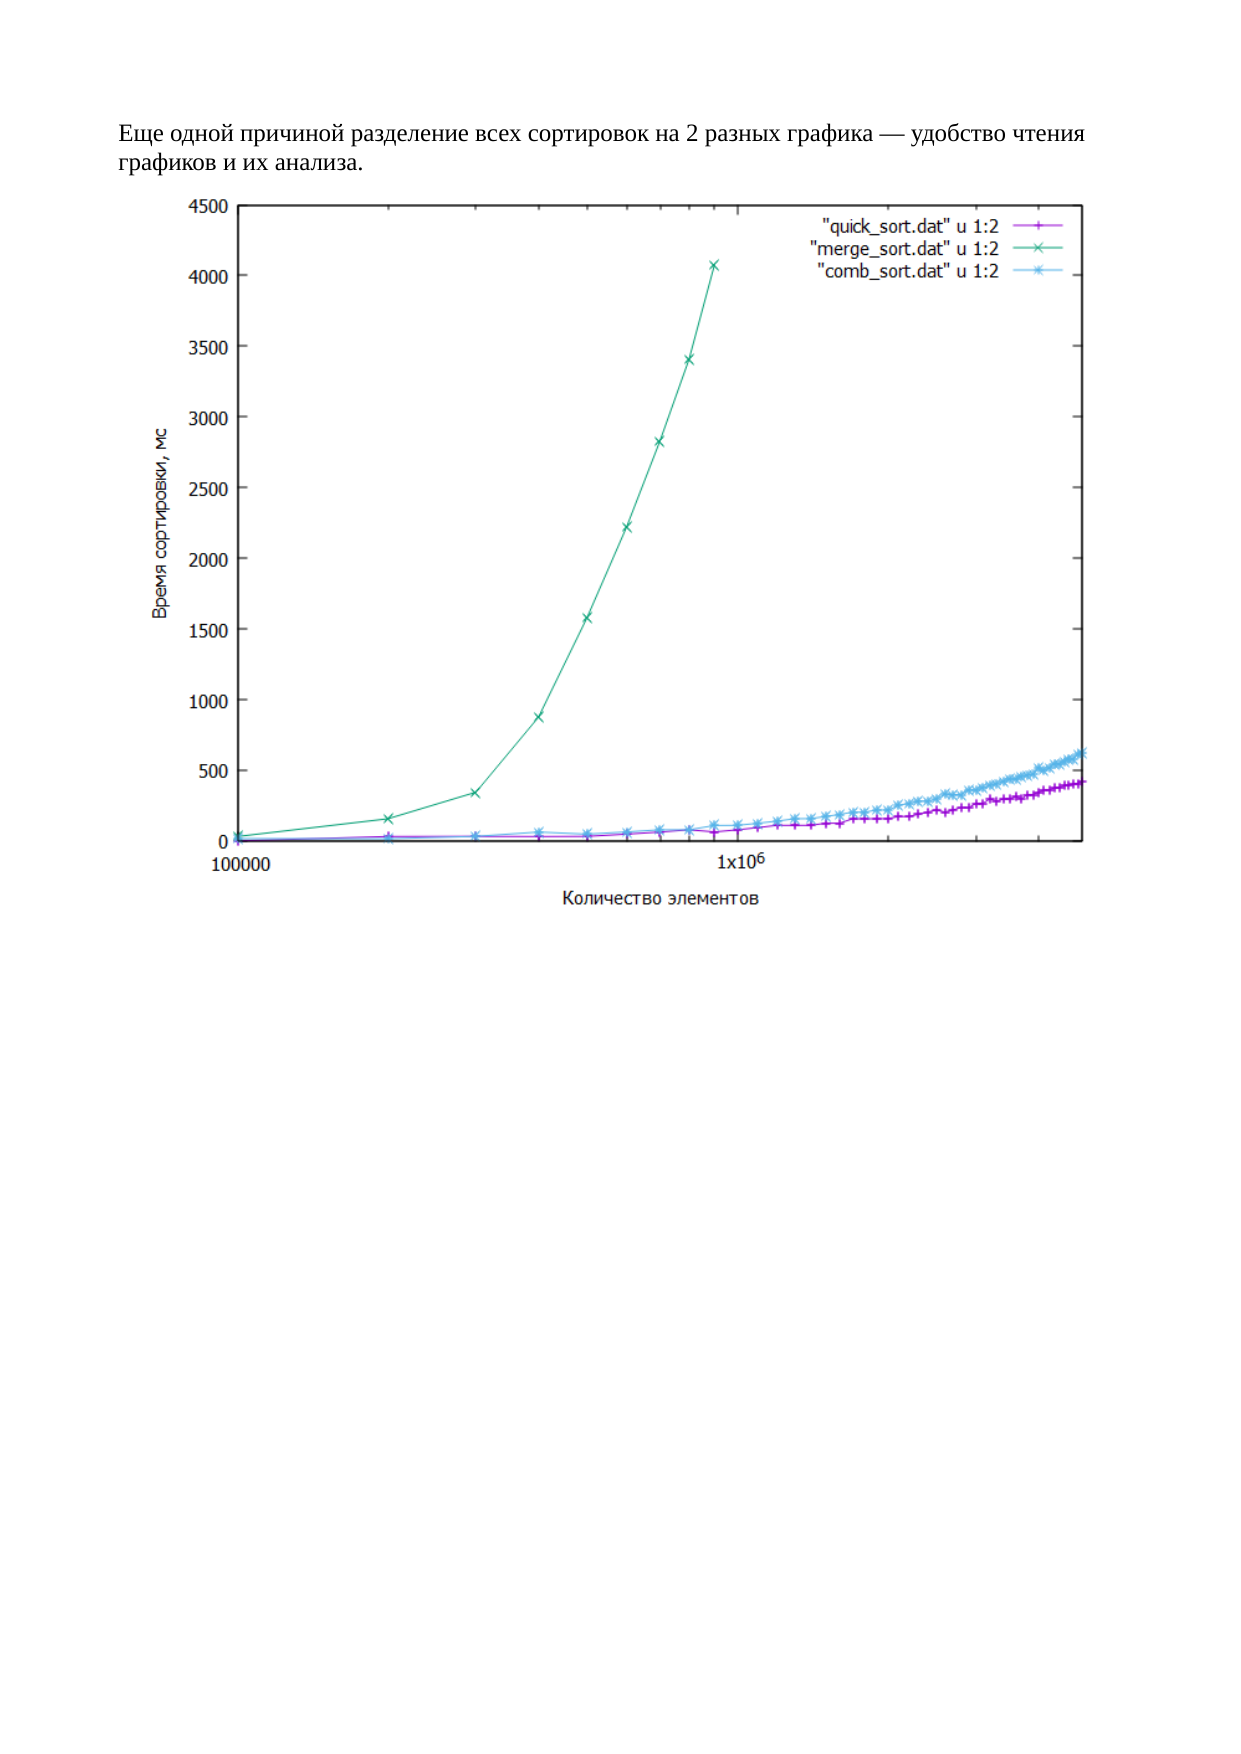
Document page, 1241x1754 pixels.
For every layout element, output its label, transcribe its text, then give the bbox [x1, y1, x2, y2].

text Еще одной причиной разделение всех сортировок на 2 разных графика — удобство чтения графиков и их анализа. [118, 118, 1122, 176]
picture [140, 182, 1112, 912]
